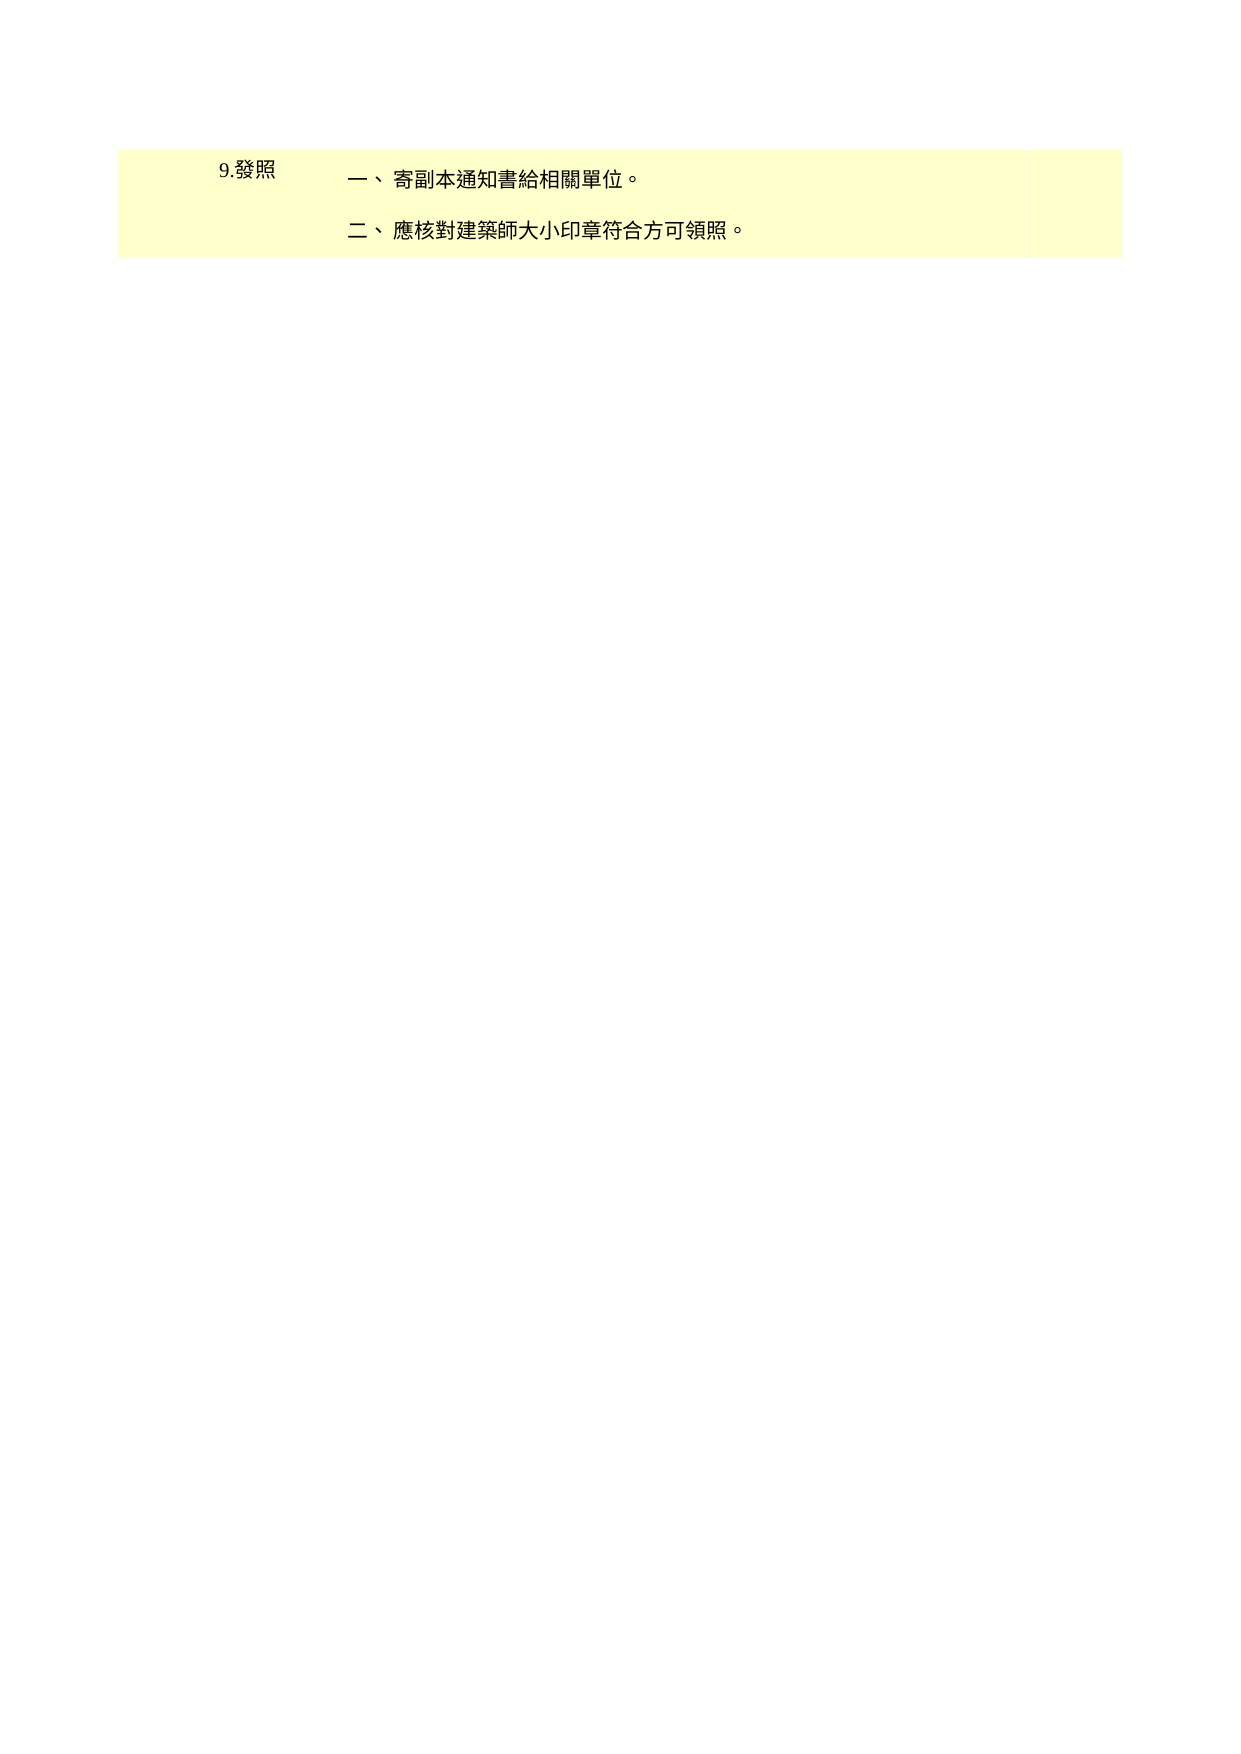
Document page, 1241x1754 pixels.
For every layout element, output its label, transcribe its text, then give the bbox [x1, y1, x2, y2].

table_cell 一、 寄副本通知書給相關單位。 二、 應核對建築師大小印章符合方可領照。 [344, 150, 1027, 258]
table_cell [118, 150, 216, 258]
table_cell [1028, 150, 1122, 258]
table_cell 9.發照 [216, 150, 344, 258]
